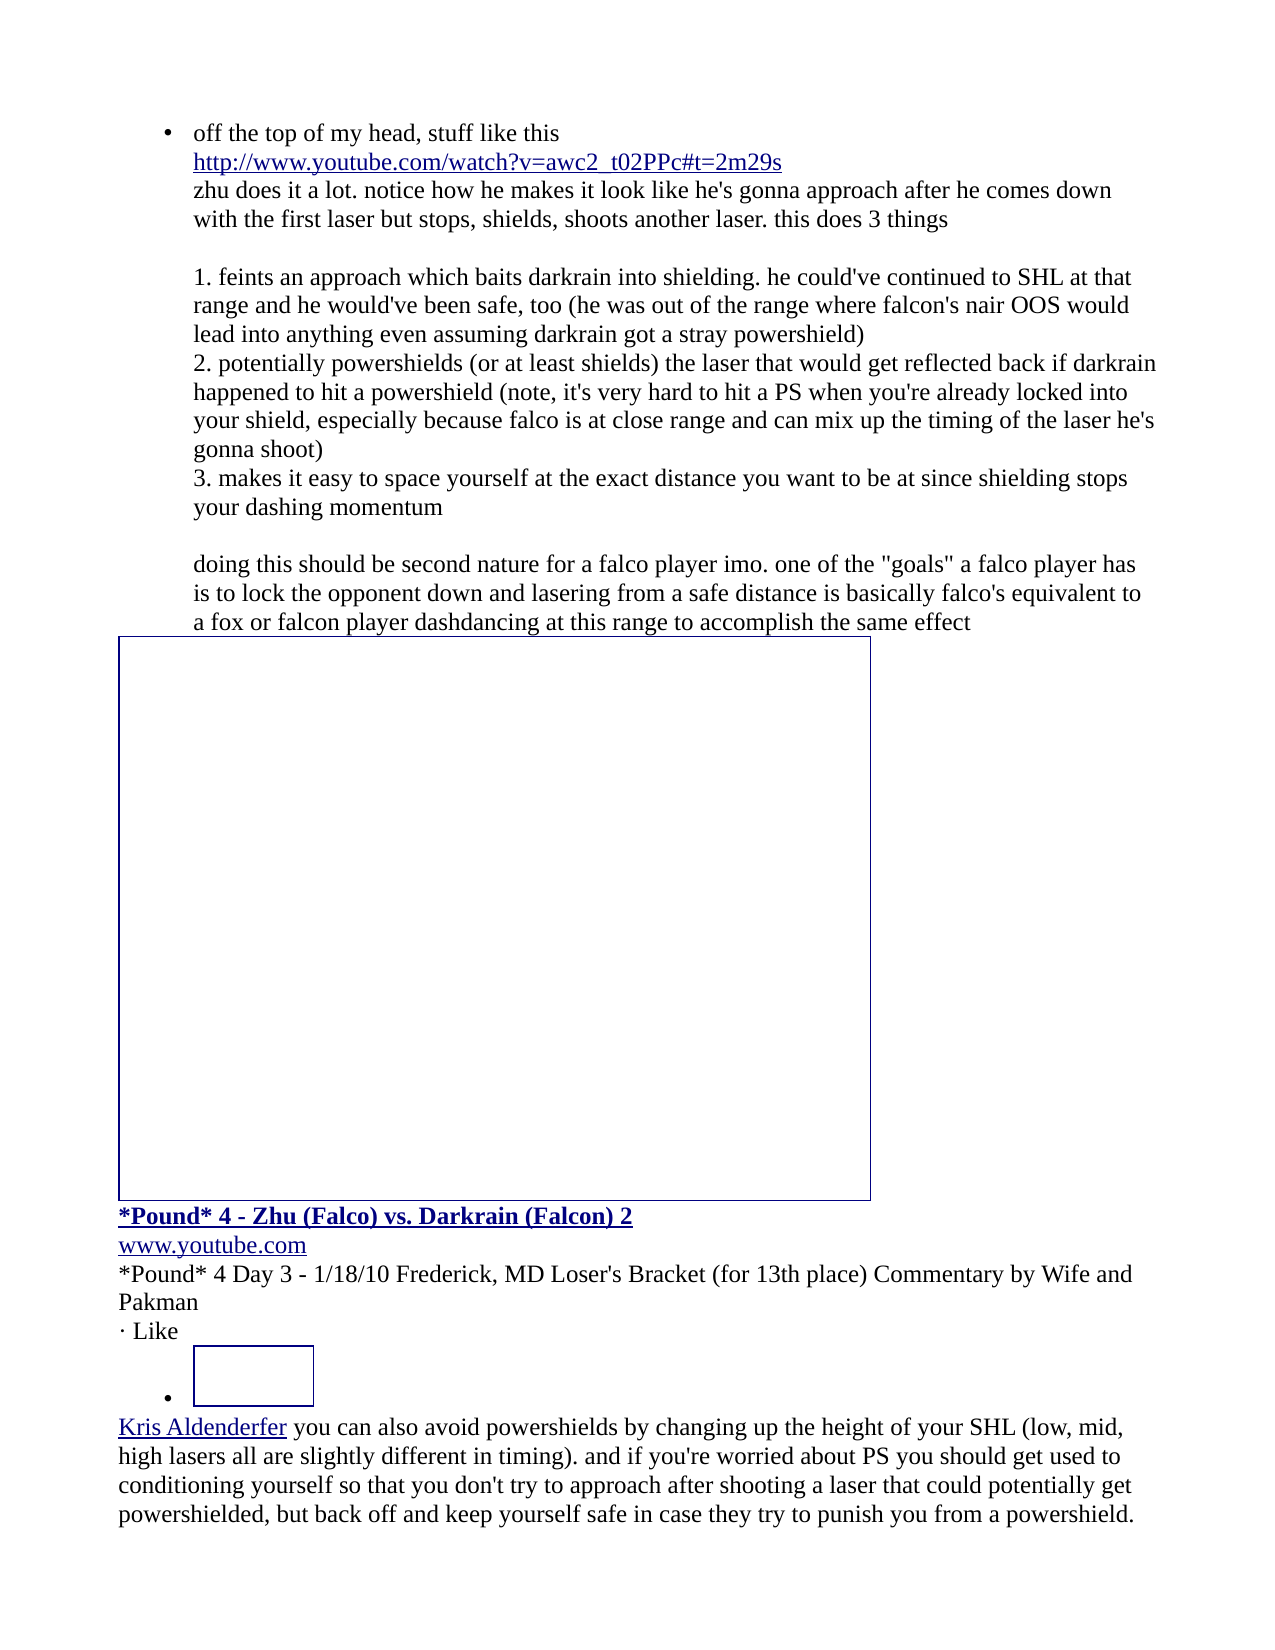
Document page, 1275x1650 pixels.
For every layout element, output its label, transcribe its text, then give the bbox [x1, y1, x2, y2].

text ‎*Pound* 4 Day 3 - 1/18/10 Frederick, MD Loser's Bracket (for 13th place) Commentary by Wife and Pakman [118, 1259, 1157, 1316]
text *Pound* 4 - Zhu (Falco) vs. Darkrain (Falcon) 2 [118, 1201, 1157, 1230]
text · Like [118, 1316, 1157, 1345]
list off the top of my head, stuff like this http://www.youtube.com/watch?v=awc2_t02PPc#t=2m29s zhu does it a lot. notice how he makes it look like he's gonna approach after he comes down with the first laser but stops, shields, shoots another laser. this does 3 things 1. feints an approach which baits darkrain into shielding. he could've continued to SHL at that range and he would've been safe, too (he was out of the range where falcon's nair OOS would lead into anything even assuming darkrain got a stray powershield) 2. potentially powershields (or at least shields) the laser that would get reflected back if darkrain happened to hit a powershield (note, it's very hard to hit a PS when you're already locked into your shield, especially because falco is at close range and can mix up the timing of the laser he's gonna shoot) 3. makes it easy to space yourself at the exact distance you want to be at since shielding stops your dashing momentum doing this should be second nature for a falco player imo. one of the "goals" a falco player has is to lock the opponent down and lasering from a safe distance is basically falco's equivalent to a fox or falcon player dashdancing at this range to accomplish the same effect [164, 118, 1157, 636]
text Kris Aldenderfer you can also avoid powershields by changing up the height of your SHL (low, mid, high lasers all are slightly different in timing). and if you're worried about PS you should get used to conditioning yourself so that you don't try to approach after shooting a laser that could potentially get powershielded, but back off and keep yourself safe in case they try to punish you from a powershield. [118, 1412, 1157, 1527]
text www.youtube.com [118, 1230, 1157, 1259]
